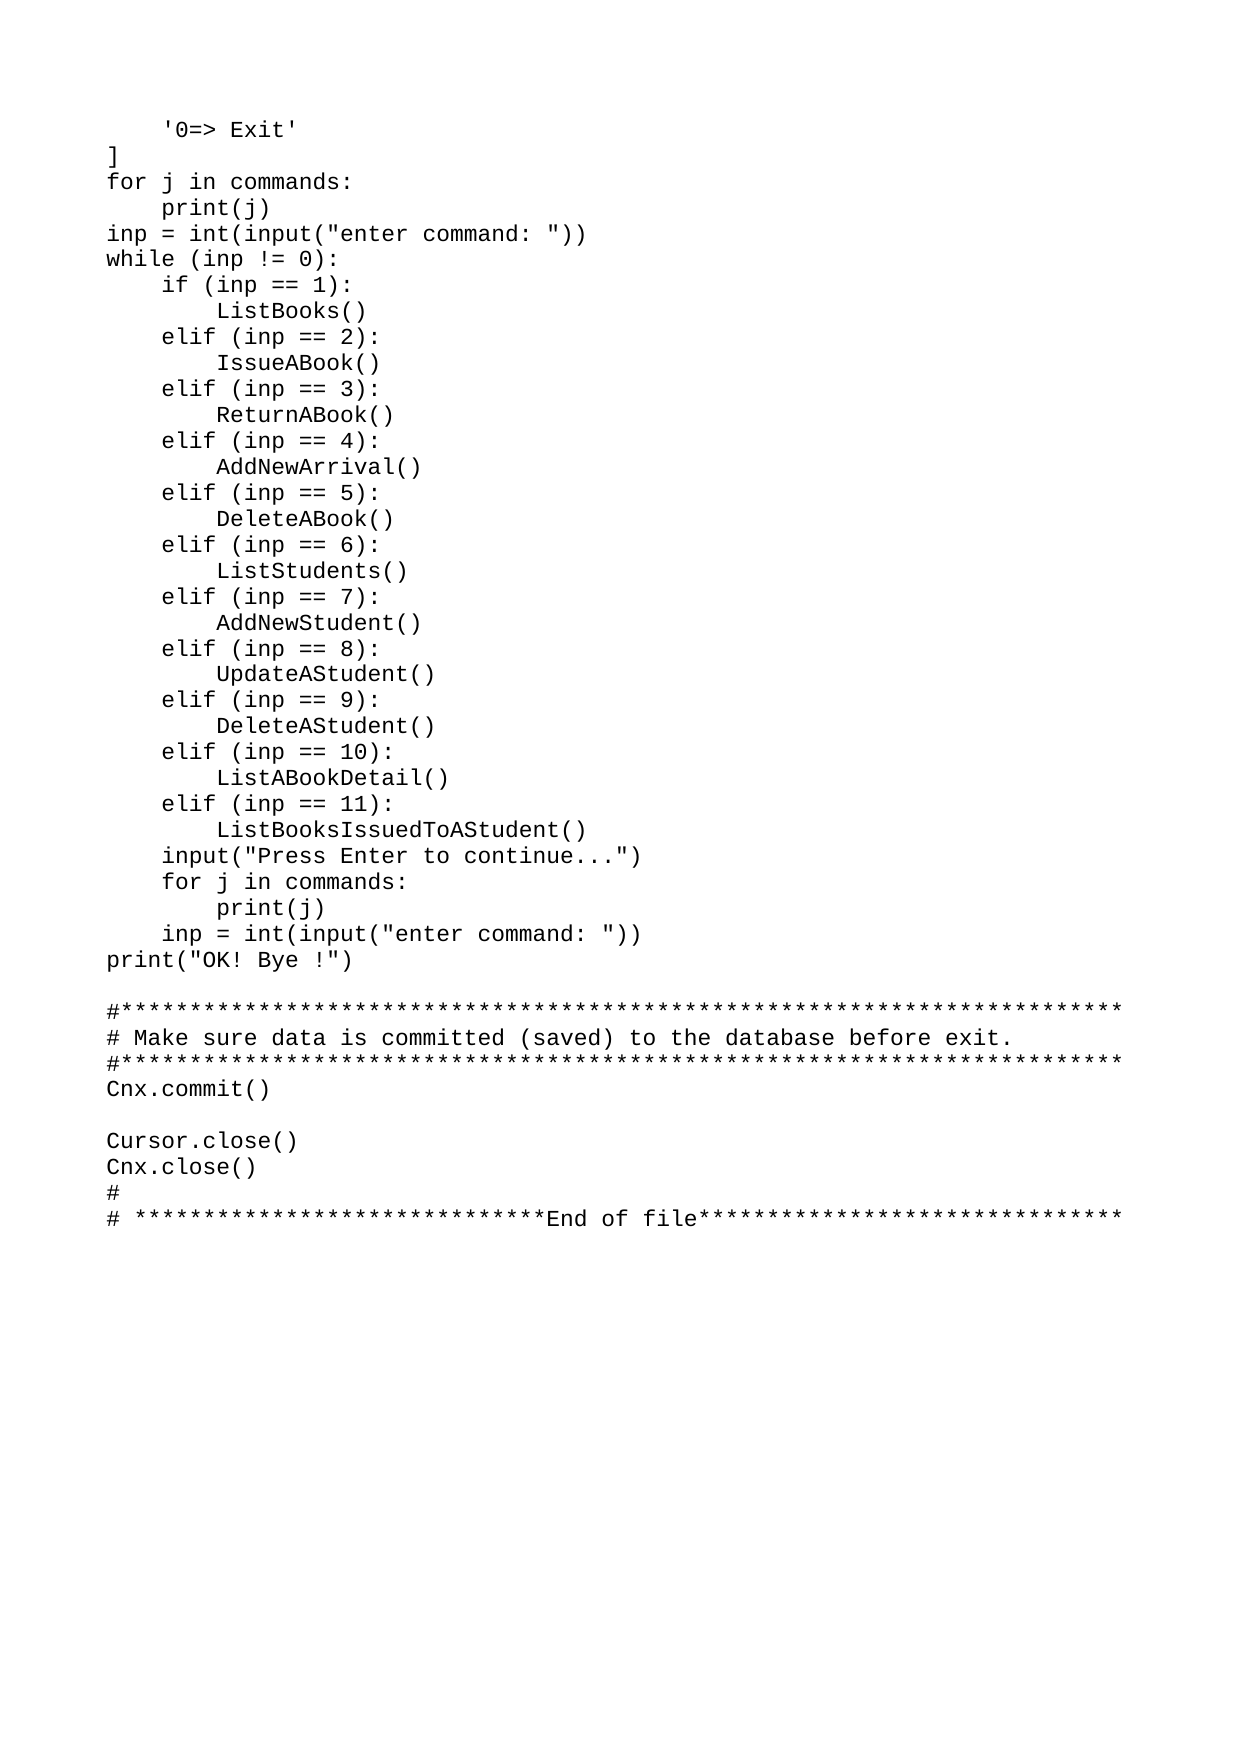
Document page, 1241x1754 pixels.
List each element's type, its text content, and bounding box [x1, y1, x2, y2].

text while (inp != 0): [106, 248, 1134, 274]
text elif (inp == 8): [106, 637, 1134, 663]
text AddNewStudent() [106, 611, 1134, 637]
text elif (inp == 9): [106, 689, 1134, 715]
text ListStudents() [106, 559, 1134, 585]
text for j in commands: [106, 170, 1134, 196]
text ReturnABook() [106, 403, 1134, 429]
text elif (inp == 7): [106, 585, 1134, 611]
text Cnx.close() [106, 1156, 1134, 1182]
text ListBooks() [106, 300, 1134, 326]
text print("OK! Bye !") [106, 948, 1134, 974]
text DeleteABook() [106, 507, 1134, 533]
text DeleteAStudent() [106, 715, 1134, 741]
text ListABookDetail() [106, 767, 1134, 792]
text AddNewArrival() [106, 455, 1134, 481]
text UpdateAStudent() [106, 663, 1134, 689]
text #************************************************************************* [106, 1052, 1134, 1078]
text for j in commands: [106, 870, 1134, 896]
text elif (inp == 2): [106, 326, 1134, 352]
text print(j) [106, 896, 1134, 922]
text input("Press Enter to continue...") [106, 844, 1134, 870]
text inp = int(input("enter command: ")) [106, 922, 1134, 948]
text Cnx.commit() [106, 1078, 1134, 1104]
text Cursor.close() [106, 1130, 1134, 1156]
text ListBooksIssuedToAStudent() [106, 818, 1134, 844]
text elif (inp == 4): [106, 429, 1134, 455]
text if (inp == 1): [106, 274, 1134, 300]
text print(j) [106, 196, 1134, 222]
text elif (inp == 6): [106, 533, 1134, 559]
text elif (inp == 10): [106, 741, 1134, 767]
text # [106, 1182, 1134, 1207]
text elif (inp == 5): [106, 481, 1134, 507]
text '0=> Exit' [106, 118, 1134, 144]
text inp = int(input("enter command: ")) [106, 222, 1134, 248]
text elif (inp == 11): [106, 792, 1134, 818]
text # ******************************End of file******************************* [106, 1207, 1134, 1233]
text IssueABook() [106, 352, 1134, 377]
text # Make sure data is committed (saved) to the database before exit. [106, 1026, 1134, 1052]
text #************************************************************************* [106, 1000, 1134, 1026]
text ] [106, 144, 1134, 170]
text elif (inp == 3): [106, 377, 1134, 403]
